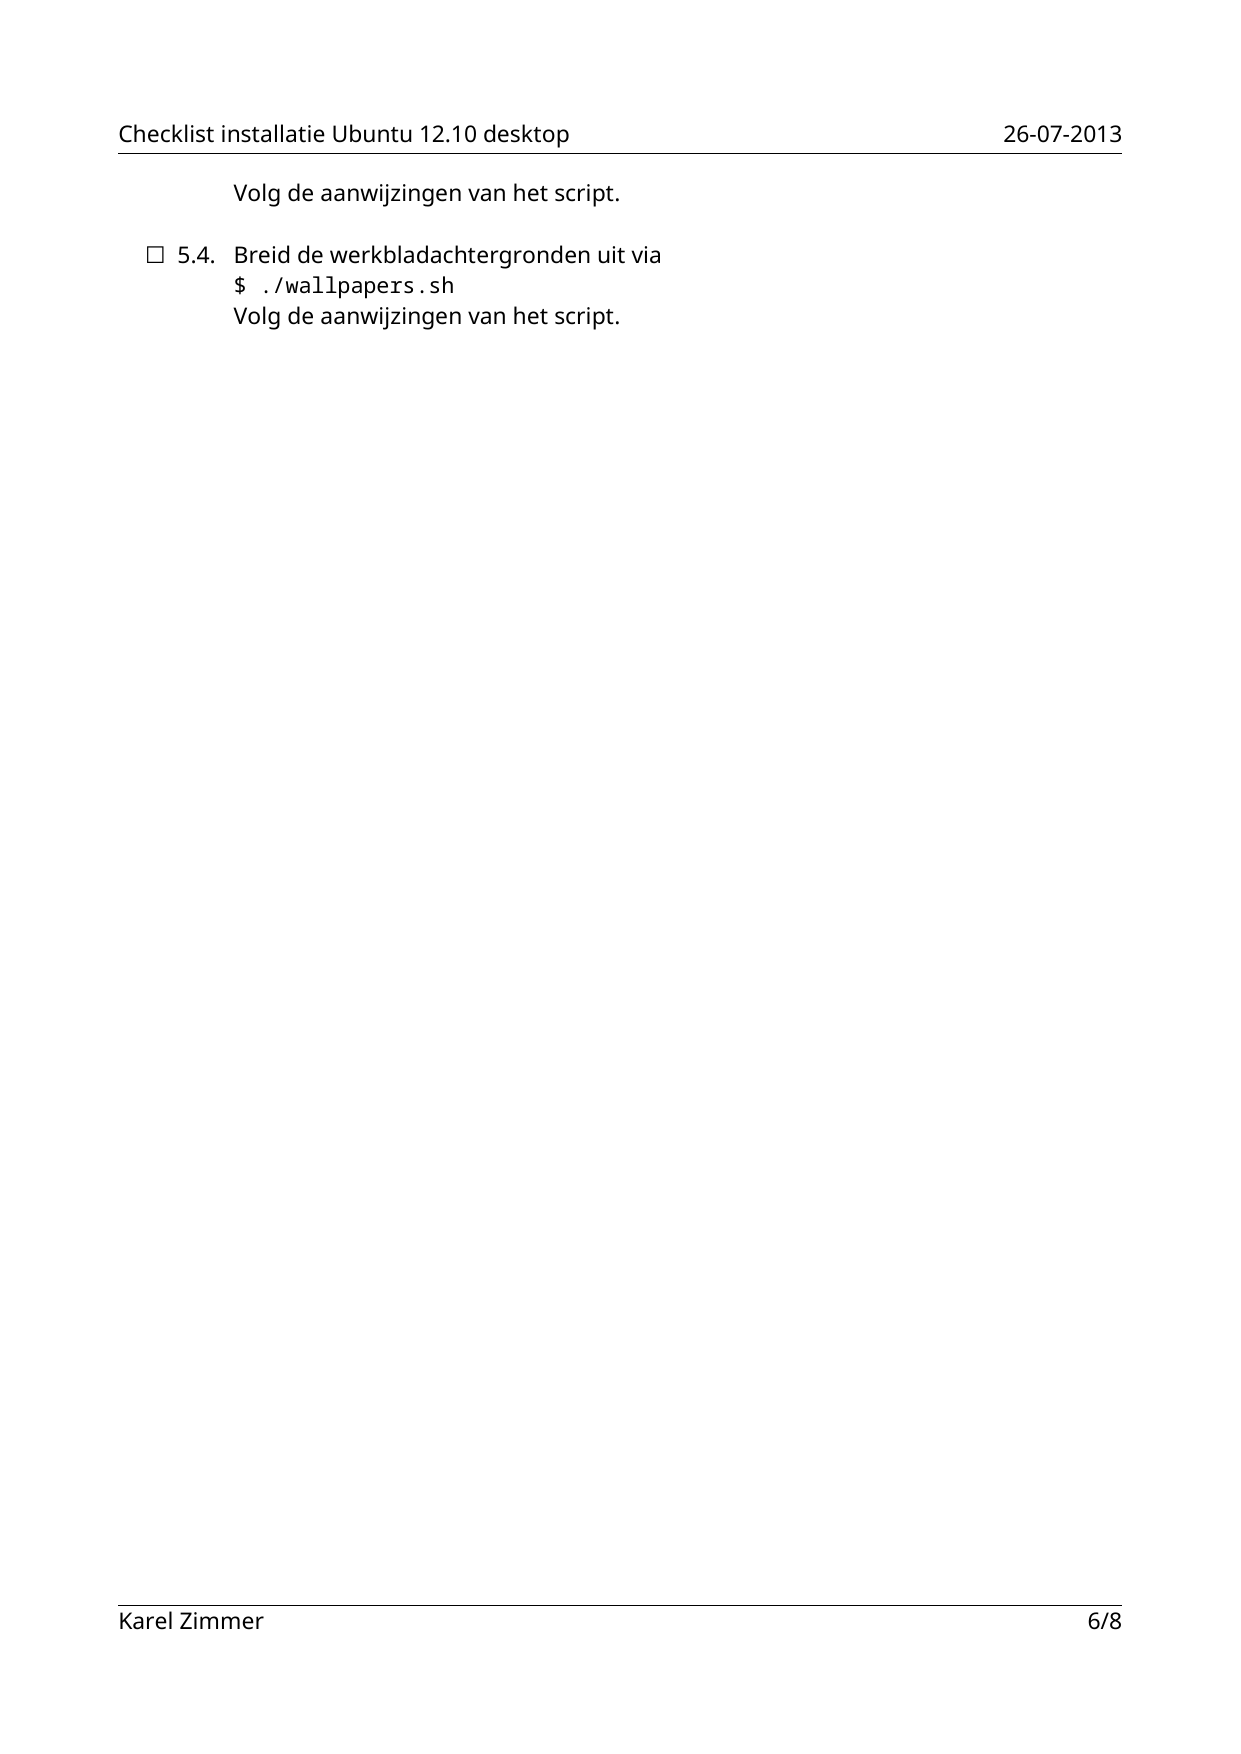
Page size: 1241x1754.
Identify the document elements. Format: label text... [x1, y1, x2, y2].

list Breid de werkbladachtergronden uit via $ ./wallpapers.sh Volg de aanwijzingen van het script. [133, 239, 1122, 331]
list Volg de aanwijzingen van het script. [133, 177, 1122, 208]
